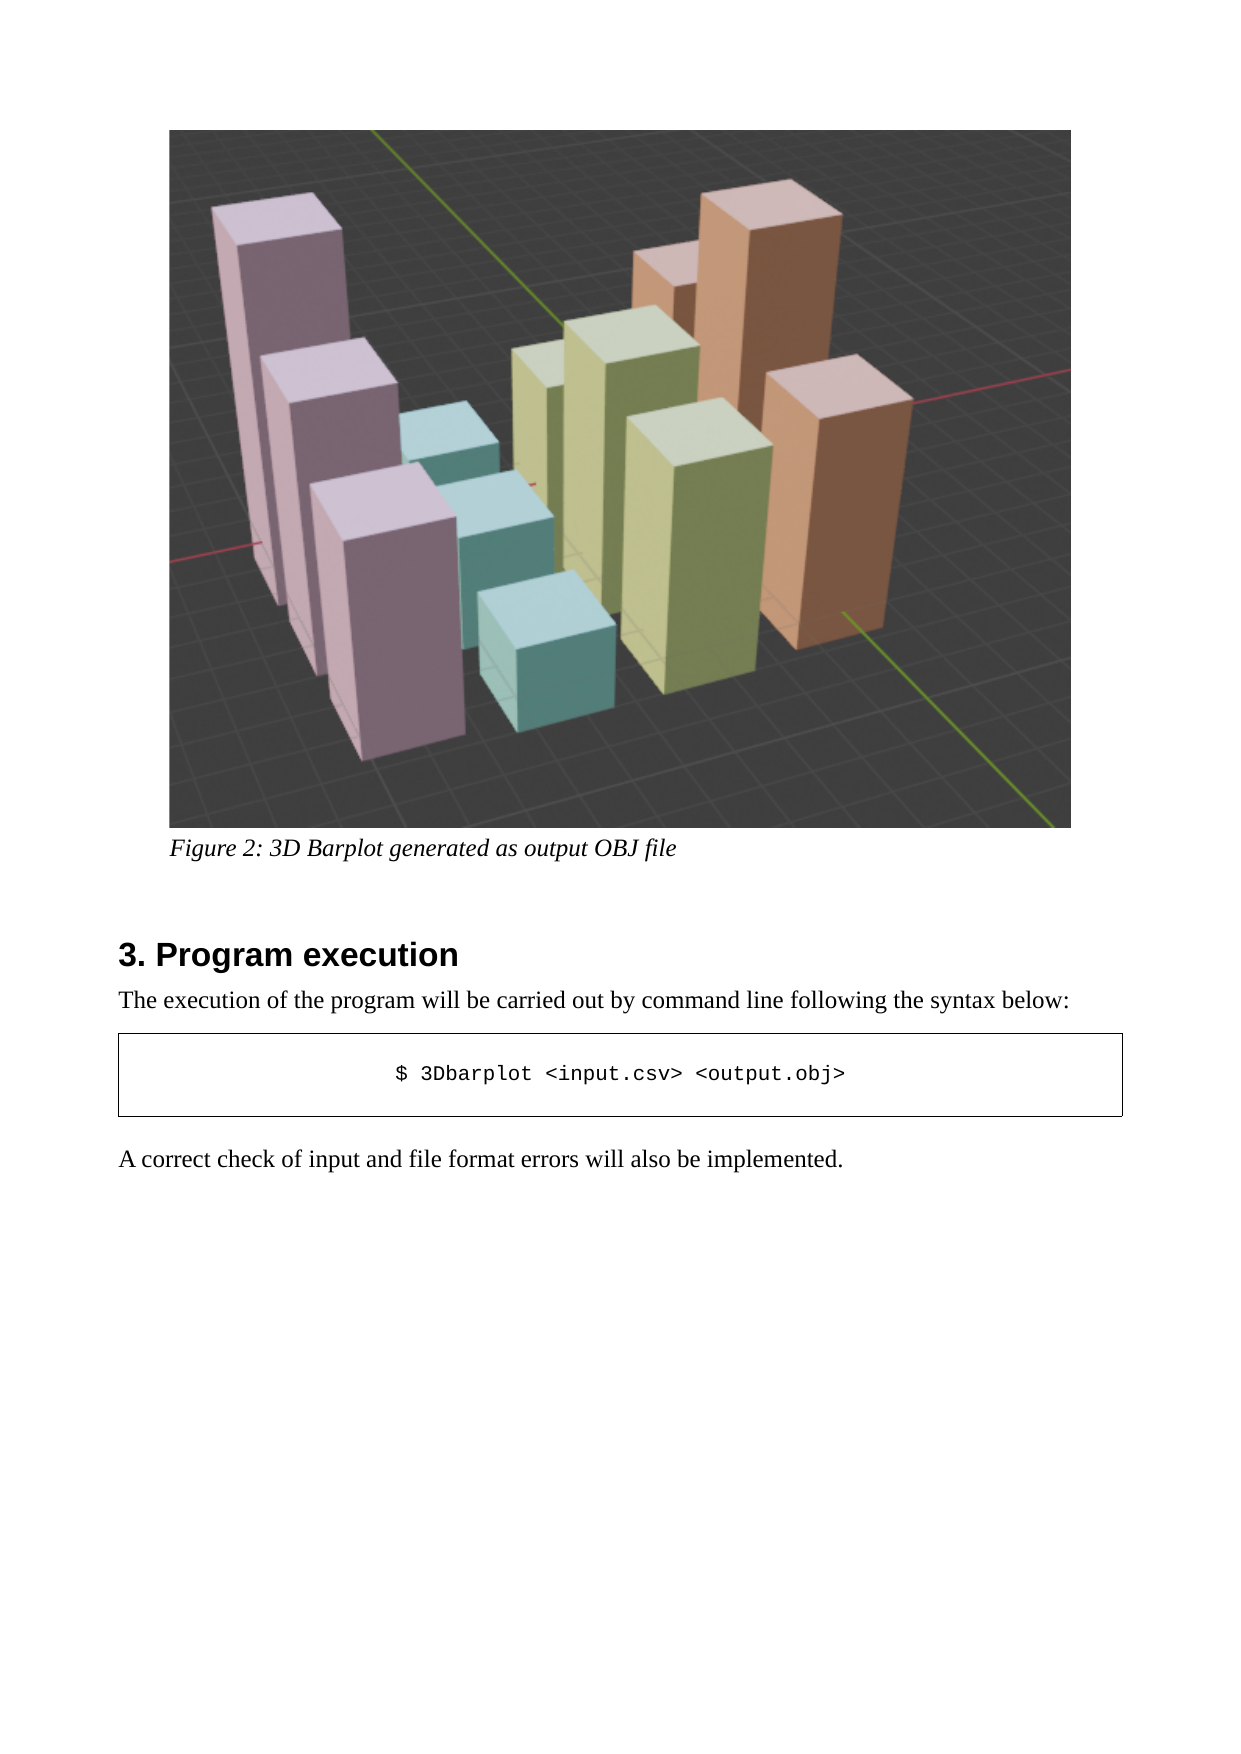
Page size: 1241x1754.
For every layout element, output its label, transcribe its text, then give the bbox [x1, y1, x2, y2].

text A correct check of input and file format errors will also be implemented. [118, 1144, 1122, 1173]
text Figure 2: 3D Barplot generated as output OBJ file [169, 828, 1071, 862]
picture [169, 130, 1071, 828]
text The execution of the program will be carried out by command line following the syntax below: [118, 986, 1122, 1014]
table_header $ 3Dbarplot <input.csv> <output.obj> [119, 1034, 1122, 1116]
subtitle 3. Program execution [118, 934, 1122, 973]
